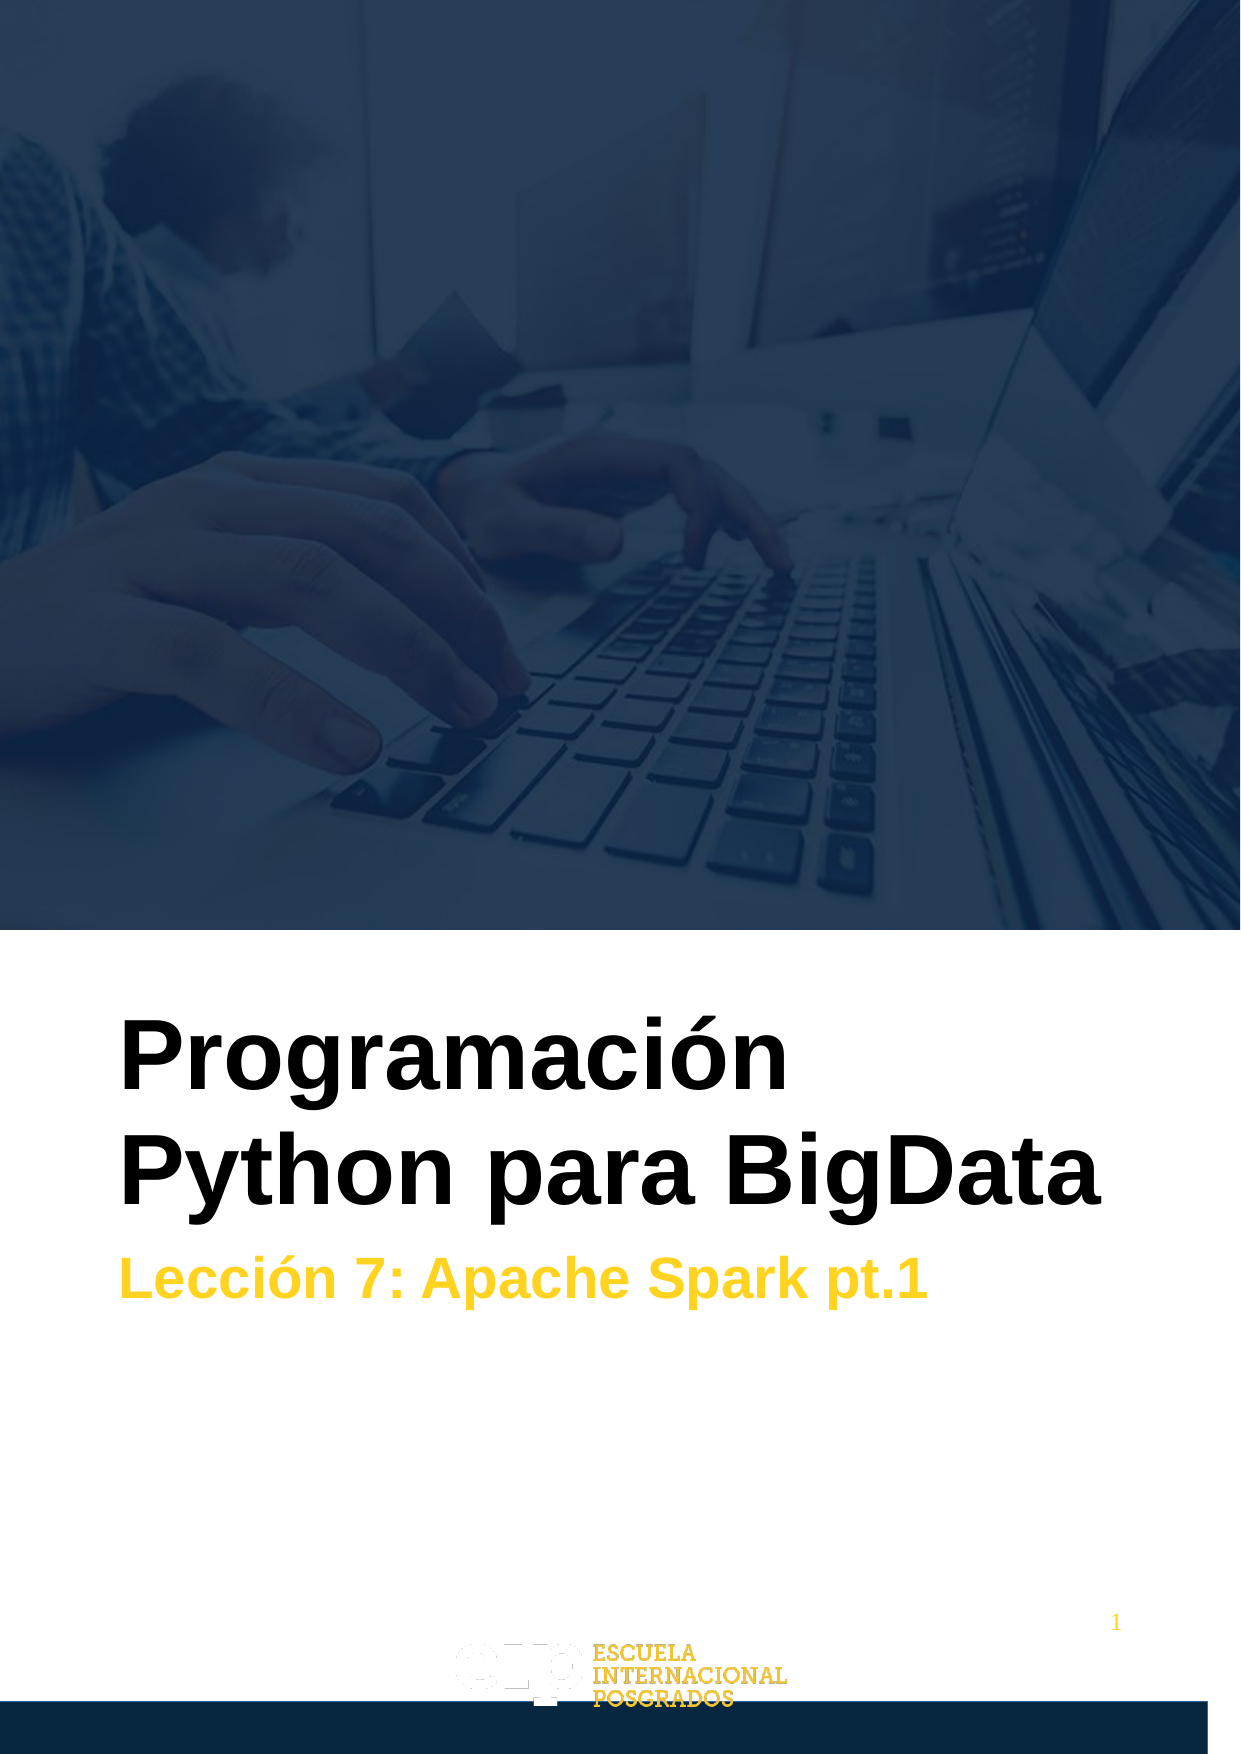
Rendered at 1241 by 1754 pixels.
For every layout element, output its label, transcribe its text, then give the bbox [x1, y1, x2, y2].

title Programación Python para BigData [118, 996, 1122, 1226]
picture [0, 0, 1241, 930]
subtitle Lección 7: Apache Spark pt.1 [118, 1244, 1122, 1311]
picture [452, 1614, 788, 1712]
